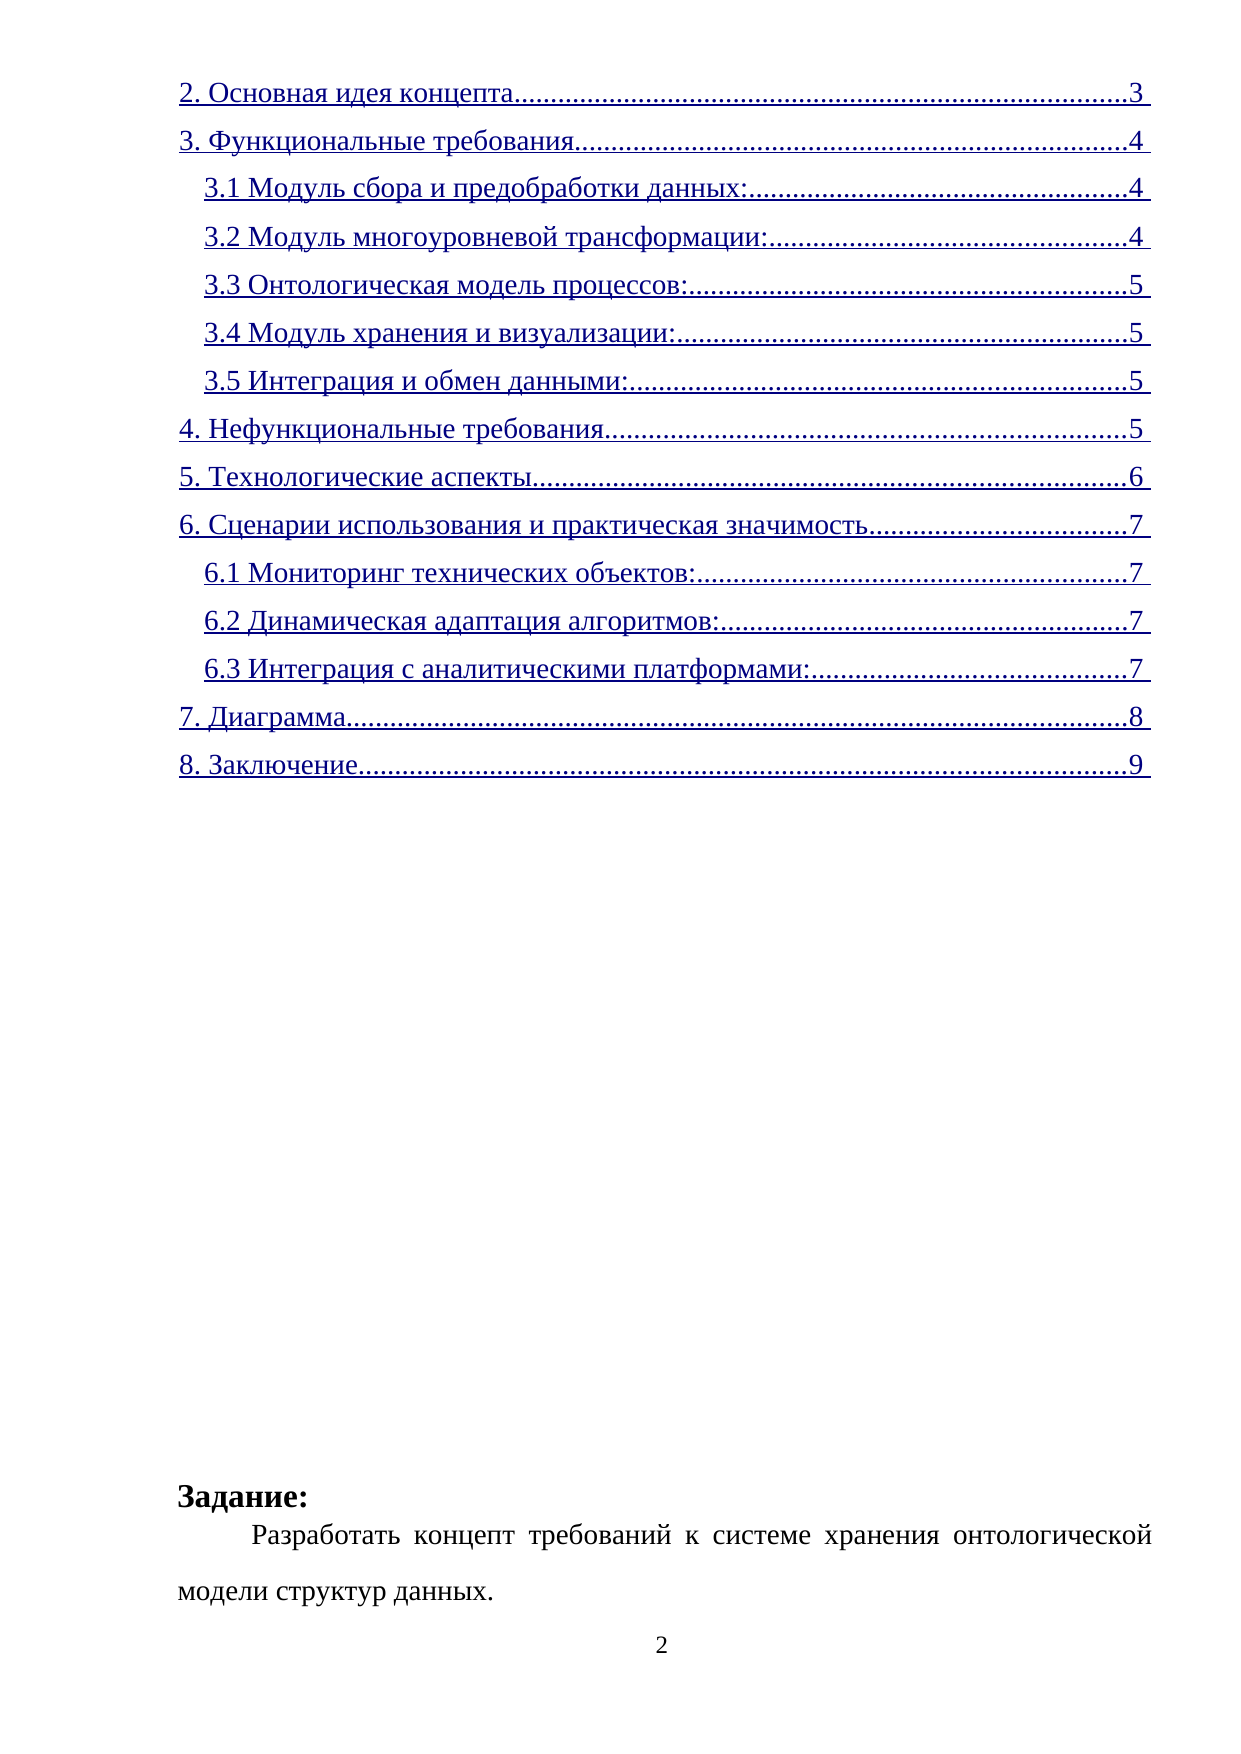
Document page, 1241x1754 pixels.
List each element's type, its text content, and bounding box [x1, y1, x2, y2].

text 5. Технологические аспекты 6 [179, 459, 1151, 488]
text 6.2 Динамическая адаптация алгоритмов: 7 [204, 603, 1151, 632]
text 7. Диаграмма 8 [179, 699, 1151, 728]
text 3.4 Модуль хранения и визуализации: 5 [204, 315, 1151, 344]
text 6.1 Мониторинг технических объектов: 7 [204, 555, 1151, 584]
text 8. Заключение 9 [179, 747, 1151, 776]
text 3. Функциональные требования 4 [179, 123, 1151, 152]
text 6. Сценарии использования и практическая значимость 7 [179, 507, 1151, 536]
text Задание: [177, 1476, 1159, 1514]
text 6.3 Интеграция с аналитическими платформами: 7 [204, 651, 1151, 680]
text 3.3 Онтологическая модель процессов: 5 [204, 267, 1151, 296]
text 2. Основная идея концепта 3 [179, 75, 1151, 104]
text 3.1 Модуль сбора и предобработки данных: 4 [204, 170, 1151, 199]
text 3.5 Интеграция и обмен данными: 5 [204, 363, 1151, 392]
text Разработать концепт требований к системе хранения онтологической модели структур данных. [177, 1517, 1153, 1606]
text 3.2 Модуль многоуровневой трансформации: 4 [204, 219, 1151, 248]
text 4. Нефункциональные требования 5 [179, 412, 1151, 441]
